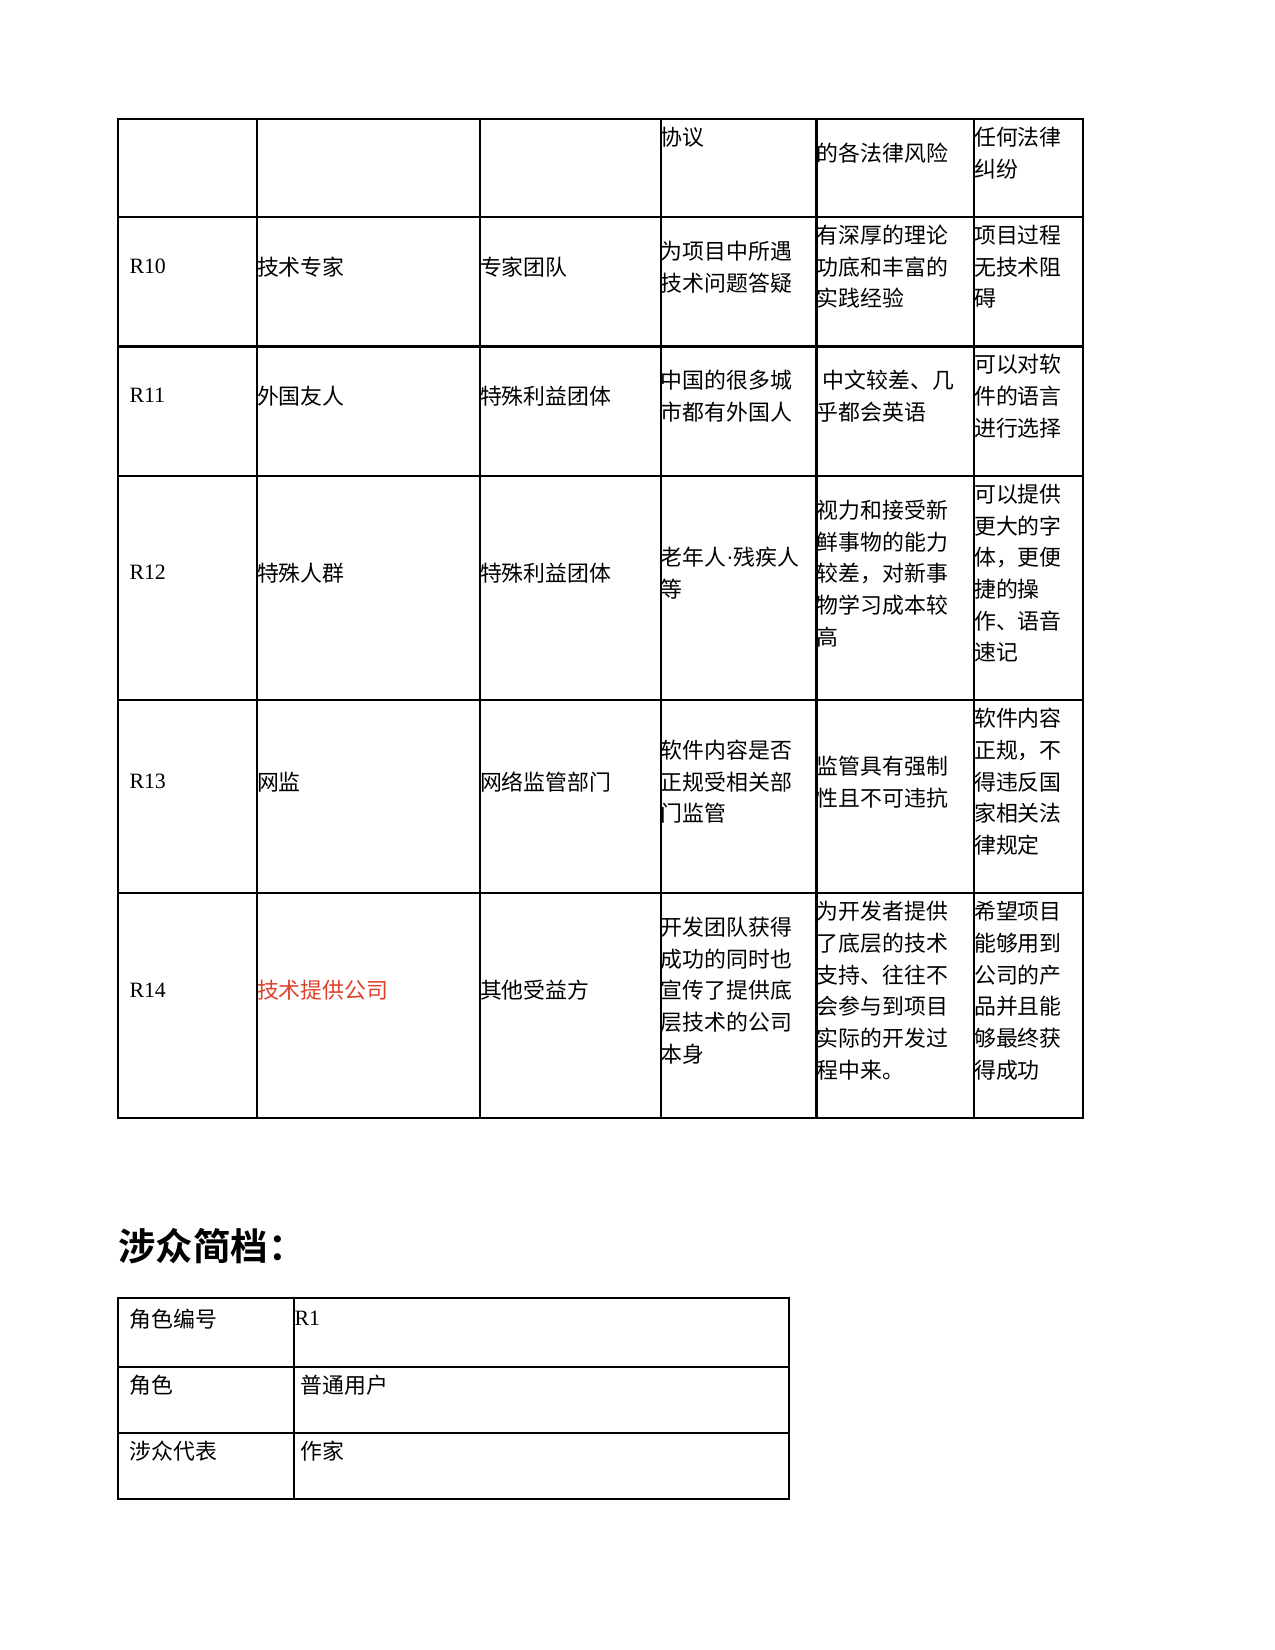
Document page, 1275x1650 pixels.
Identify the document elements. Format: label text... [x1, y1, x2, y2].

table_cell 有深厚的理论功底和丰富的实践经验 [818, 218, 973, 345]
table_cell 希望项目能够用到公司的产品并且能够最终获得成功 [975, 894, 1082, 1117]
table_header R1 [295, 1299, 788, 1366]
table_cell [119, 120, 256, 216]
table_cell R12 [119, 477, 256, 699]
table_cell 项目过程无技术阻碍 [975, 218, 1082, 345]
table_cell 网监 [258, 701, 479, 892]
table_cell 技术专家 [258, 218, 479, 345]
table_cell 外国友人 [258, 348, 479, 475]
table_cell [481, 120, 660, 216]
table_header 角色编号 [119, 1299, 293, 1366]
table_cell 作家 [295, 1434, 788, 1498]
table_cell 特殊利益团体 [481, 477, 660, 699]
table_cell 软件内容正规，不得违反国家相关法律规定 [975, 701, 1082, 892]
table_cell 的各法律风险 [818, 120, 973, 216]
table_cell 特殊人群 [258, 477, 479, 699]
table_cell 协议 [662, 120, 815, 216]
table_cell 技术提供公司 [258, 894, 479, 1117]
table_cell 为开发者提供了底层的技术支持、往往不会参与到项目实际的开发过程中来。 [818, 894, 973, 1117]
table_cell R10 [119, 218, 256, 345]
table_cell 任何法律纠纷 [975, 120, 1082, 216]
table_cell 为项目中所遇技术问题答疑 [662, 218, 815, 345]
table_cell 其他受益方 [481, 894, 660, 1117]
table_cell 涉众代表 [119, 1434, 293, 1498]
table_cell 中文较差、几乎都会英语 [818, 348, 973, 475]
table_cell 网络监管部门 [481, 701, 660, 892]
table_cell 视力和接受新鲜事物的能力较差，对新事物学习成本较高 [818, 477, 973, 699]
table_cell 特殊利益团体 [481, 348, 660, 475]
table_cell R11 [119, 348, 256, 475]
table_cell 软件内容是否正规受相关部门监管 [662, 701, 815, 892]
table_cell 角色 [119, 1368, 293, 1432]
table_cell 老年人·残疾人等 [662, 477, 815, 699]
table_cell 专家团队 [481, 218, 660, 345]
table_cell 可以提供更大的字体，更便捷的操作、语音速记 [975, 477, 1082, 699]
table_cell 开发团队获得成功的同时也宣传了提供底层技术的公司本身 [662, 894, 815, 1117]
table_cell 中国的很多城市都有外国人 [662, 348, 815, 475]
table_cell 可以对软件的语言进行选择 [975, 348, 1082, 475]
table_cell 监管具有强制性且不可违抗 [818, 701, 973, 892]
table_cell [258, 120, 479, 216]
table_cell R13 [119, 701, 256, 892]
table_cell R14 [119, 894, 256, 1117]
text 涉众简档： [118, 1217, 1157, 1271]
table_cell 普通用户 [295, 1368, 788, 1432]
